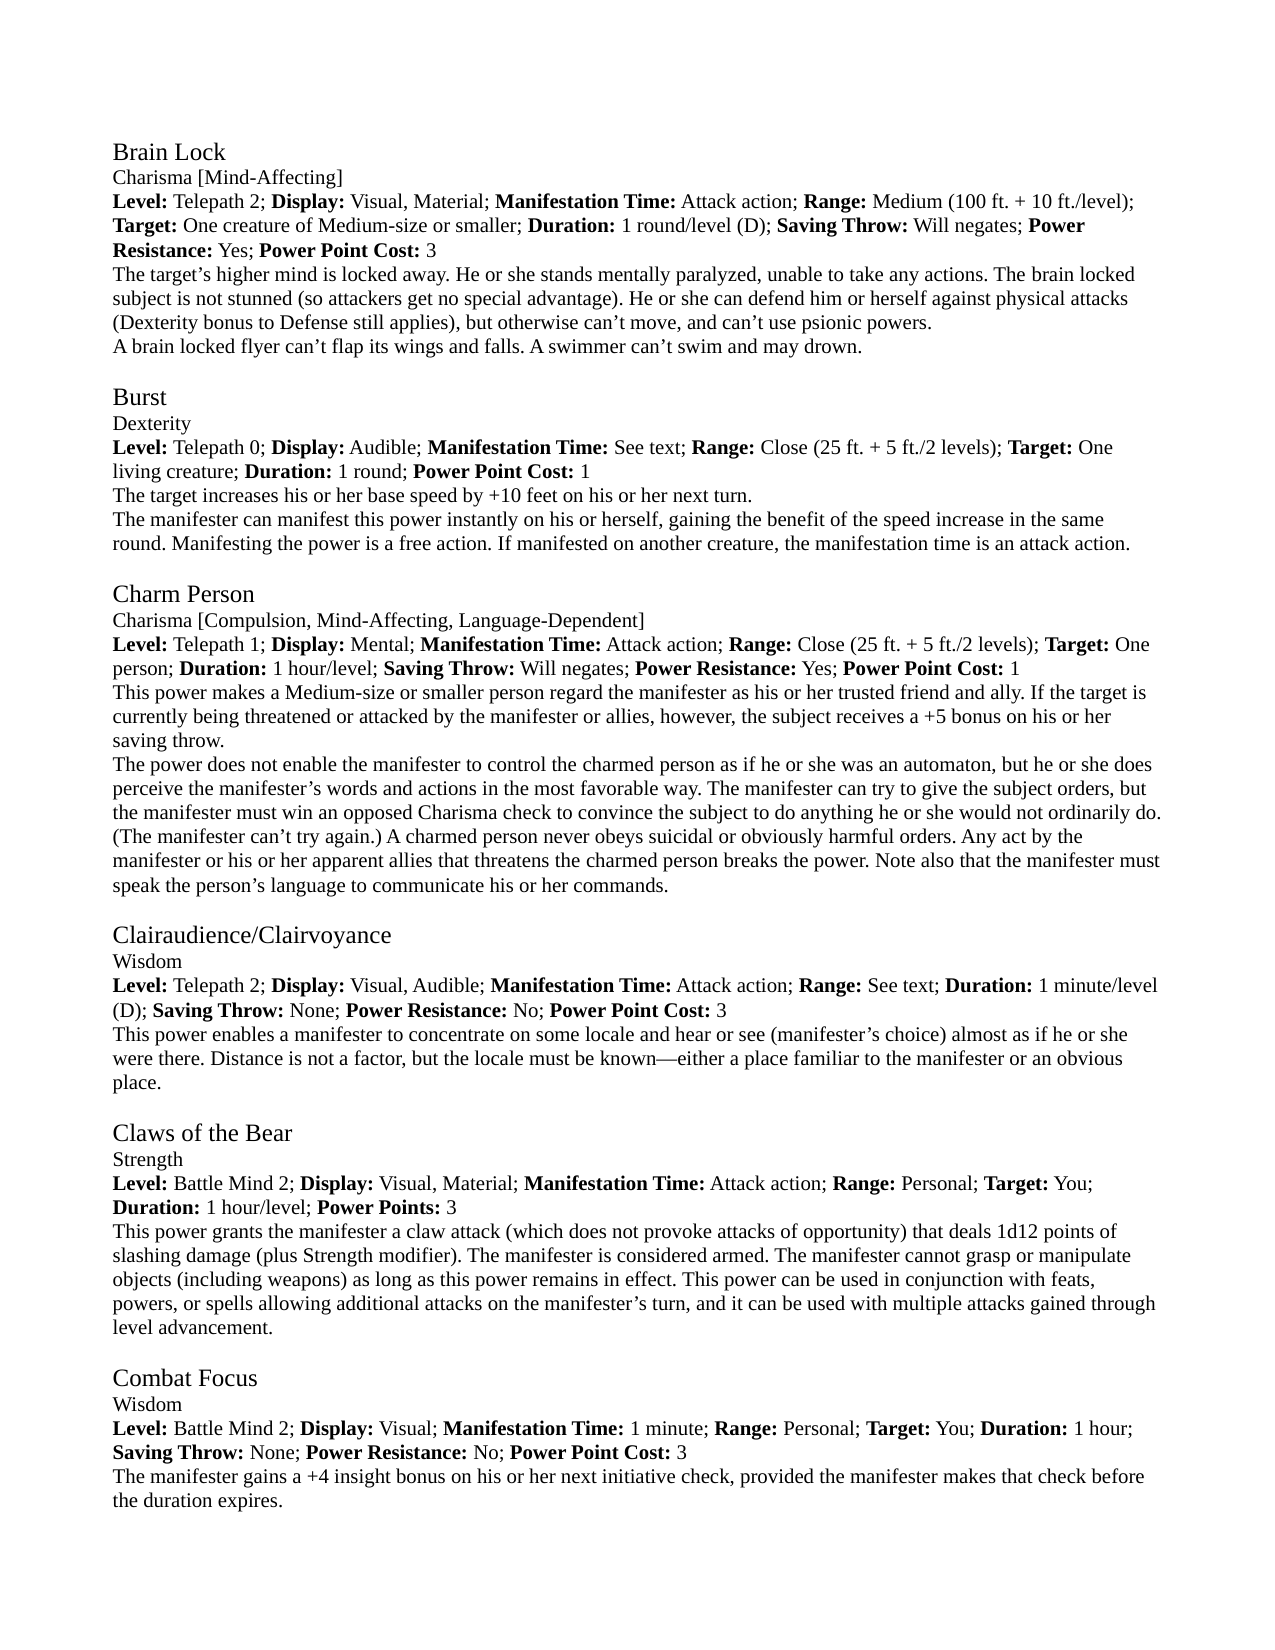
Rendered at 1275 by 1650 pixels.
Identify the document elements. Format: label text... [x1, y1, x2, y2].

text The manifester can manifest this power instantly on his or herself, gaining the benefit of the speed increase in the same round. Manifesting the power is a free action. If manifested on another creature, the manifestation time is an attack action. [112, 507, 1162, 555]
text Level: Battle Mind 2; Display: Visual, Material; Manifestation Time: Attack action; Range: Personal; Target: You; Duration: 1 hour/level; Power Points: 3 [112, 1171, 1162, 1219]
text Level: Telepath 0; Display: Audible; Manifestation Time: See text; Range: Close (25 ft. + 5 ft./2 levels); Target: One living creature; Duration: 1 round; Power Point Cost: 1 [112, 435, 1162, 483]
subtitle Brain Lock [112, 137, 1162, 165]
text Level: Telepath 2; Display: Visual, Material; Manifestation Time: Attack action; Range: Medium (100 ft. + 10 ft./level); Target: One creature of Medium-size or smaller; Duration: 1 round/level (D); Saving Throw: Will negates; Power Resistance: Yes; Power Point Cost: 3 [112, 189, 1162, 262]
text This power enables a manifester to concentrate on some locale and hear or see (manifester’s choice) almost as if he or she were there. Distance is not a factor, but the locale must be known—either a place familiar to the manifester or an obvious place. [112, 1022, 1162, 1094]
text The power does not enable the manifester to control the charmed person as if he or she was an automaton, but he or she does perceive the manifester’s words and actions in the most favorable way. The manifester can try to give the subject orders, but the manifester must win an opposed Charisma check to convince the subject to do anything he or she would not ordinarily do. (The manifester can’t try again.) A charmed person never obeys suicidal or obviously harmful orders. Any act by the manifester or his or her apparent allies that threatens the charmed person breaks the power. Note also that the manifester must speak the person’s language to communicate his or her commands. [112, 752, 1162, 897]
text The target’s higher mind is locked away. He or she stands mentally paralyzed, unable to take any actions. The brain locked subject is not stunned (so attackers get no special advantage). He or she can defend him or herself against physical attacks (Dexterity bonus to Defense still applies), but otherwise can’t move, and can’t use psionic powers. [112, 262, 1162, 334]
subtitle Charisma [Mind-Affecting] [112, 165, 1162, 189]
text The target increases his or her base speed by +10 feet on his or her next turn. [112, 483, 1162, 507]
subtitle Combat Focus [112, 1363, 1162, 1392]
subtitle Charm Person [112, 579, 1162, 608]
subtitle Dexterity [112, 411, 1162, 435]
subtitle Wisdom [112, 1392, 1162, 1416]
subtitle Claws of the Bear [112, 1118, 1162, 1147]
text Level: Battle Mind 2; Display: Visual; Manifestation Time: 1 minute; Range: Personal; Target: You; Duration: 1 hour; Saving Throw: None; Power Resistance: No; Power Point Cost: 3 [112, 1416, 1162, 1464]
text Level: Telepath 2; Display: Visual, Audible; Manifestation Time: Attack action; Range: See text; Duration: 1 minute/level (D); Saving Throw: None; Power Resistance: No; Power Point Cost: 3 [112, 973, 1162, 1022]
text A brain locked flyer can’t flap its wings and falls. A swimmer can’t swim and may drown. [112, 334, 1162, 358]
subtitle Strength [112, 1147, 1162, 1171]
subtitle Charisma [Compulsion, Mind-Affecting, Language-Dependent] [112, 608, 1162, 632]
text Level: Telepath 1; Display: Mental; Manifestation Time: Attack action; Range: Close (25 ft. + 5 ft./2 levels); Target: One person; Duration: 1 hour/level; Saving Throw: Will negates; Power Resistance: Yes; Power Point Cost: 1 [112, 632, 1162, 680]
text This power grants the manifester a claw attack (which does not provoke attacks of opportunity) that deals 1d12 points of slashing damage (plus Strength modifier). The manifester is considered armed. The manifester cannot grasp or manipulate objects (including weapons) as long as this power remains in effect. This power can be used in conjunction with feats, powers, or spells allowing additional attacks on the manifester’s turn, and it can be used with multiple attacks gained through level advancement. [112, 1219, 1162, 1339]
text The manifester gains a +4 insight bonus on his or her next initiative check, provided the manifester makes that check before the duration expires. [112, 1464, 1162, 1512]
subtitle Burst [112, 382, 1162, 411]
text This power makes a Medium-size or smaller person regard the manifester as his or her trusted friend and ally. If the target is currently being threatened or attacked by the manifester or allies, however, the subject receives a +5 bonus on his or her saving throw. [112, 680, 1162, 752]
subtitle Wisdom [112, 949, 1162, 973]
subtitle Clairaudience/Clairvoyance [112, 921, 1162, 949]
